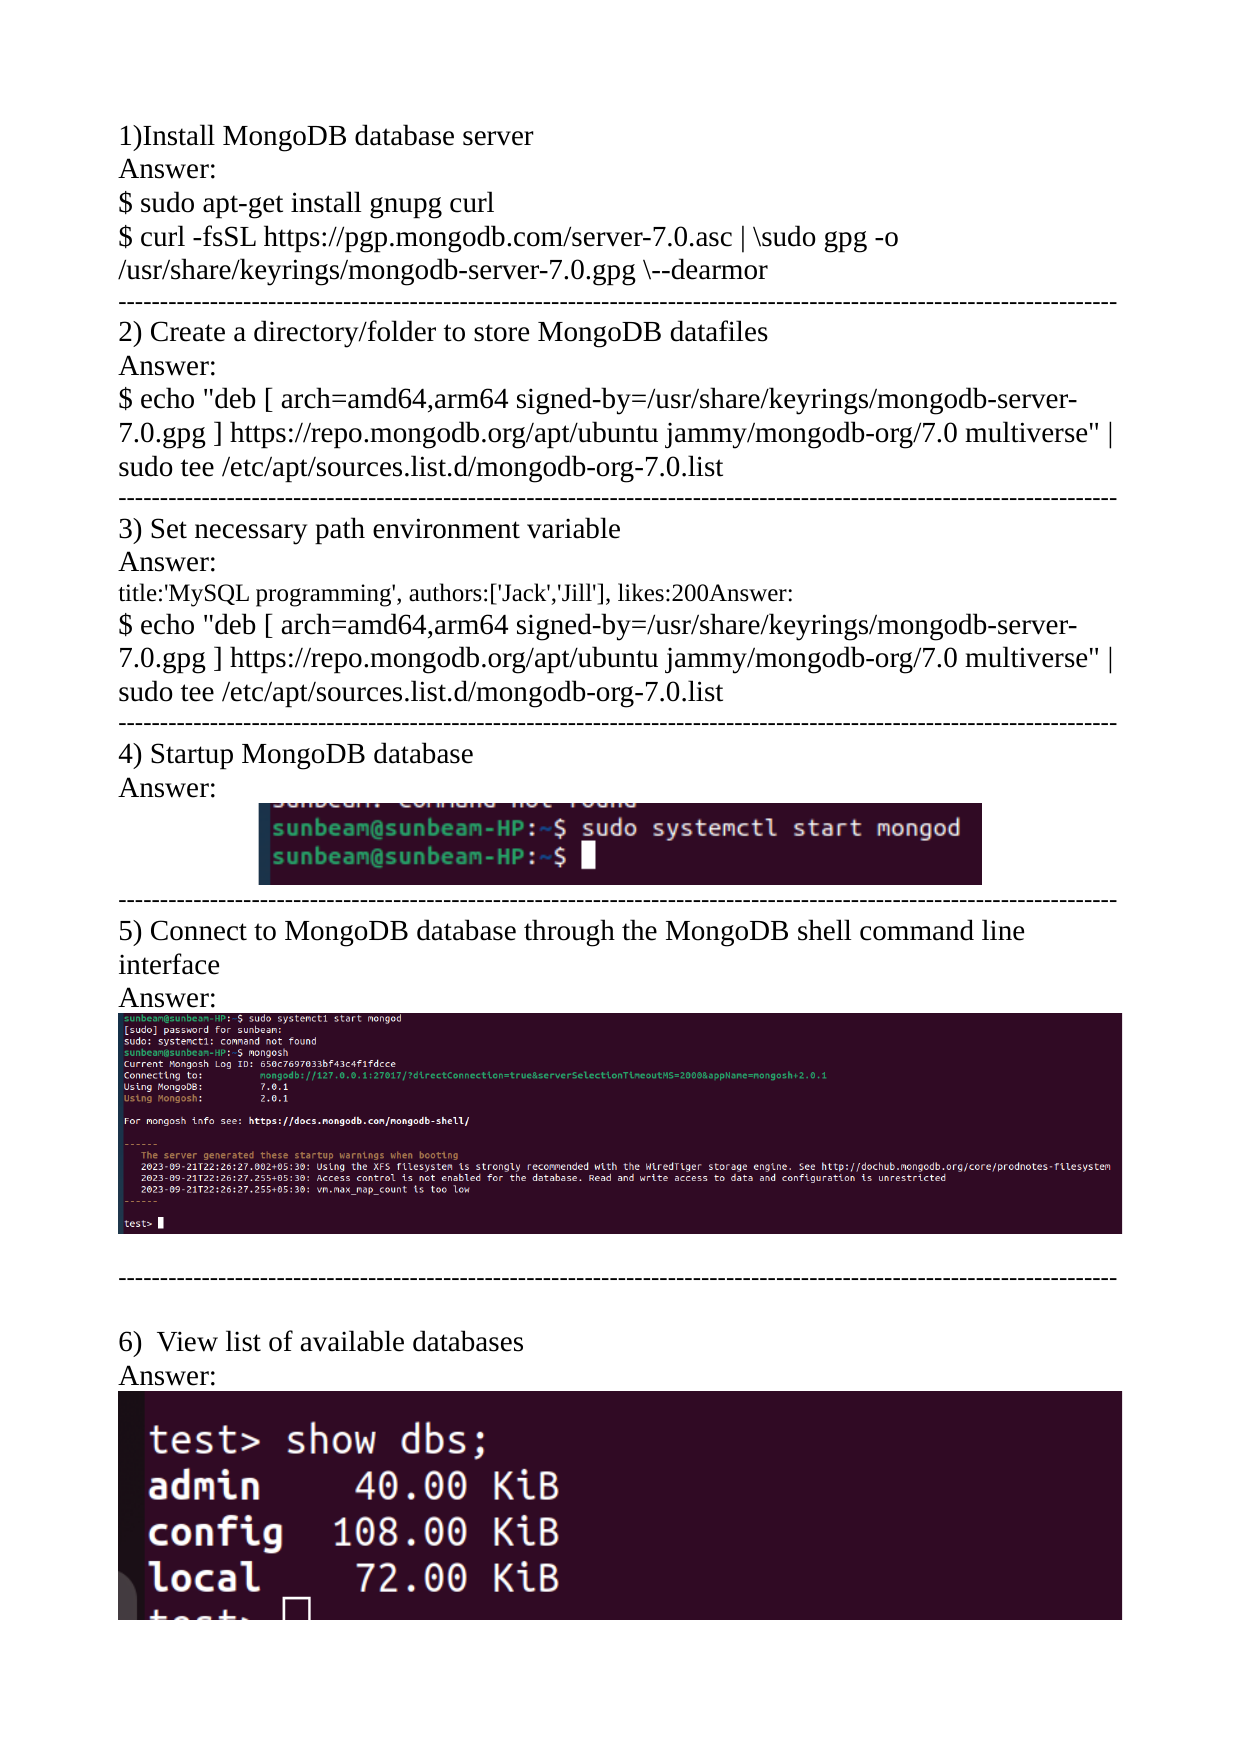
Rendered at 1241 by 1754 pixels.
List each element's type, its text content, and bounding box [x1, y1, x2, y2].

text $ echo "deb [ arch=amd64,arm64 signed-by=/usr/share/keyrings/mongodb-server-7.0.gpg ] https://repo.mongodb.org/apt/ubuntu jammy/mongodb-org/7.0 multiverse" | sudo tee /etc/apt/sources.list.d/mongodb-org-7.0.list [118, 607, 1122, 707]
text 2) Create a directory/folder to store MongoDB datafiles [118, 314, 1122, 348]
text 3) Set necessary path environment variable [118, 511, 1122, 544]
text 6) View list of available databases [118, 1324, 1122, 1358]
text Answer: [118, 1358, 1122, 1391]
text ------------------------------------------------------------------------------------------------------------------------ [118, 482, 1122, 511]
text $ sudo apt-get install gnupg curl [118, 185, 1122, 219]
text 1)Install MongoDB database server [118, 118, 1122, 152]
text Answer: [118, 980, 1122, 1013]
text ------------------------------------------------------------------------------------------------------------------------ [118, 870, 1122, 913]
text $ echo "deb [ arch=amd64,arm64 signed-by=/usr/share/keyrings/mongodb-server-7.0.gpg ] https://repo.mongodb.org/apt/ubuntu jammy/mongodb-org/7.0 multiverse" | sudo tee /etc/apt/sources.list.d/mongodb-org-7.0.list [118, 382, 1122, 482]
text 4) Startup MongoDB database [118, 736, 1122, 770]
text Answer: [118, 348, 1122, 382]
picture [118, 1391, 1123, 1620]
text ------------------------------------------------------------------------------------------------------------------------ [118, 707, 1122, 736]
text Answer: [118, 152, 1122, 185]
picture [118, 1013, 1123, 1234]
text Answer: [118, 770, 1122, 803]
text $ curl -fsSL https://pgp.mongodb.com/server-7.0.asc | \sudo gpg -o /usr/share/keyrings/mongodb-server-7.0.gpg \--dearmor [118, 219, 1122, 286]
text title:'MySQL programming', authors:['Jack','Jill'], likes:200Answer: [118, 578, 1122, 607]
text ------------------------------------------------------------------------------------------------------------------------ [118, 286, 1122, 314]
text ------------------------------------------------------------------------------------------------------------------------ [118, 1262, 1122, 1291]
text Answer: [118, 544, 1122, 578]
picture [258, 803, 982, 885]
text 5) Connect to MongoDB database through the MongoDB shell command line interface [118, 913, 1122, 980]
